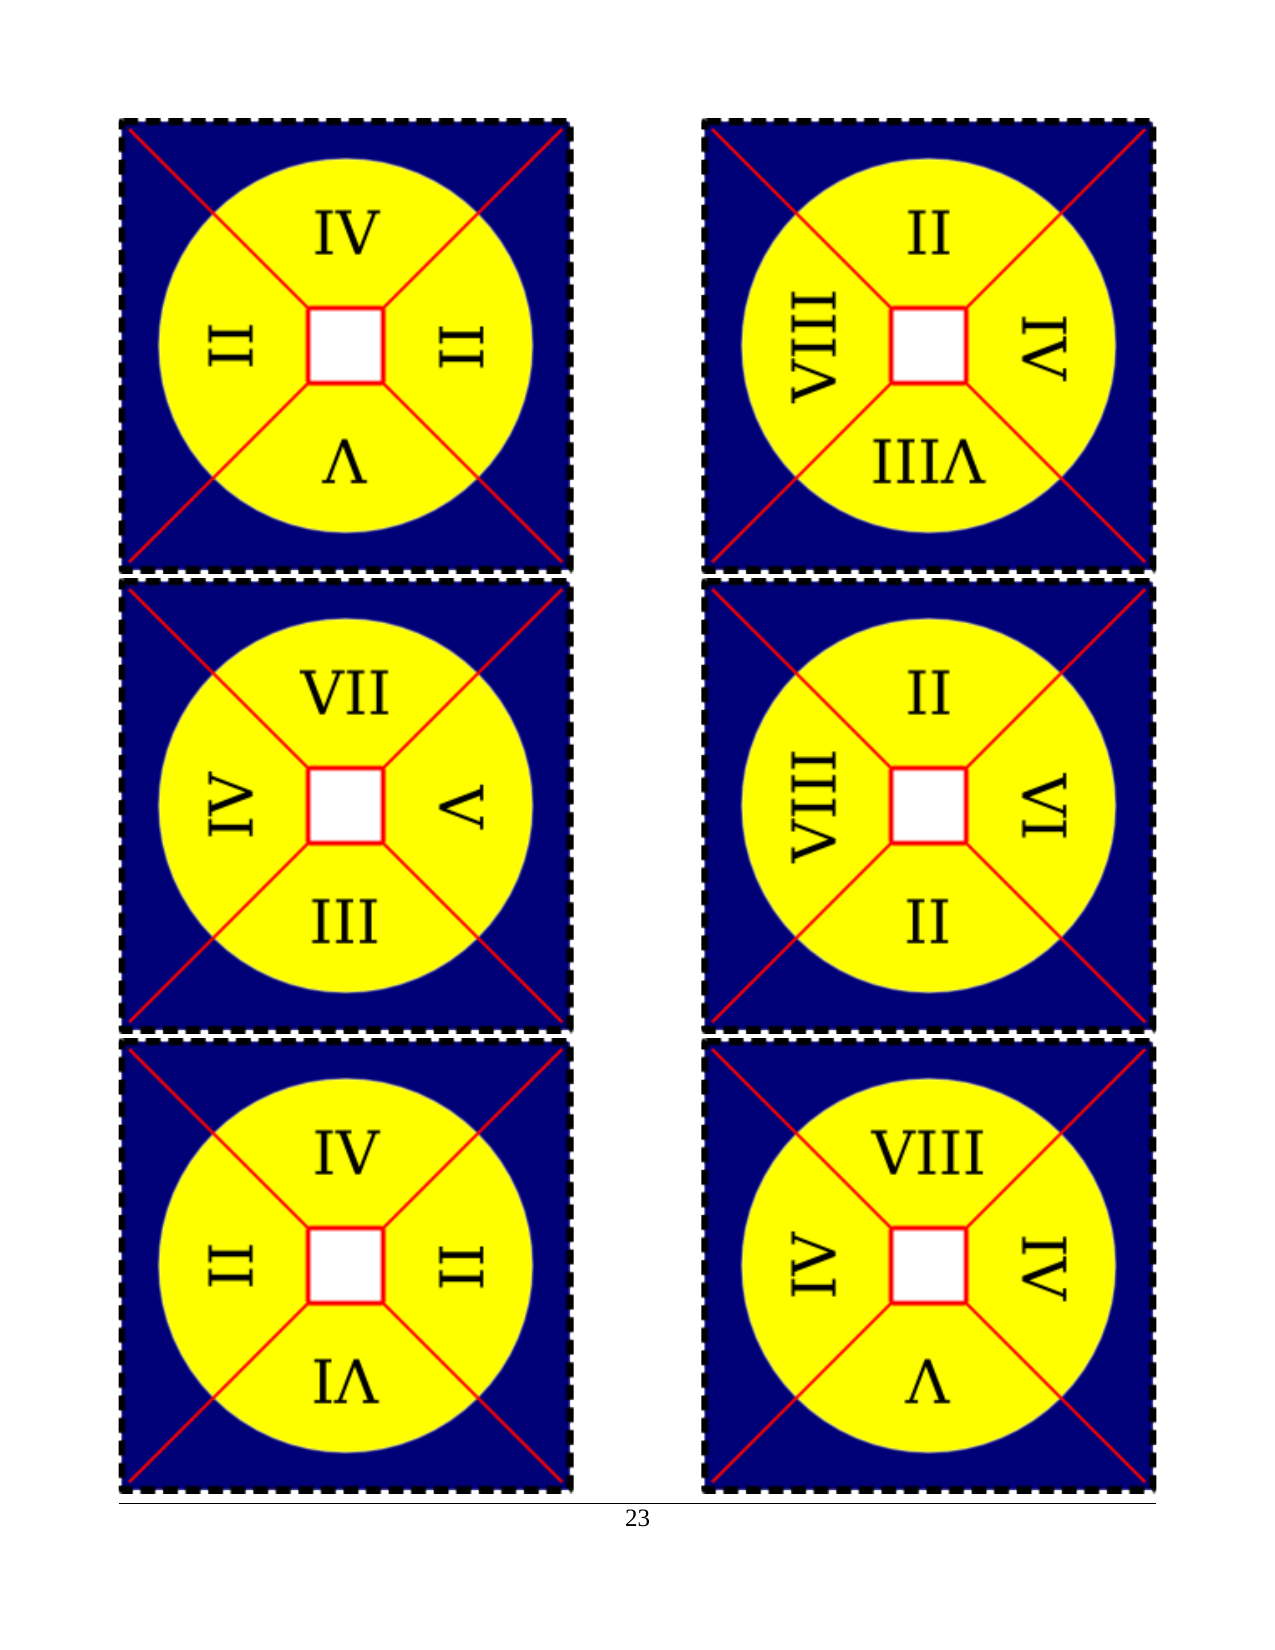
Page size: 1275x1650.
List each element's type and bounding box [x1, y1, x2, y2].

picture [701, 1038, 1157, 1494]
picture [701, 578, 1157, 1034]
picture [118, 118, 574, 574]
picture [118, 578, 574, 1034]
picture [118, 1038, 574, 1494]
picture [701, 118, 1157, 574]
